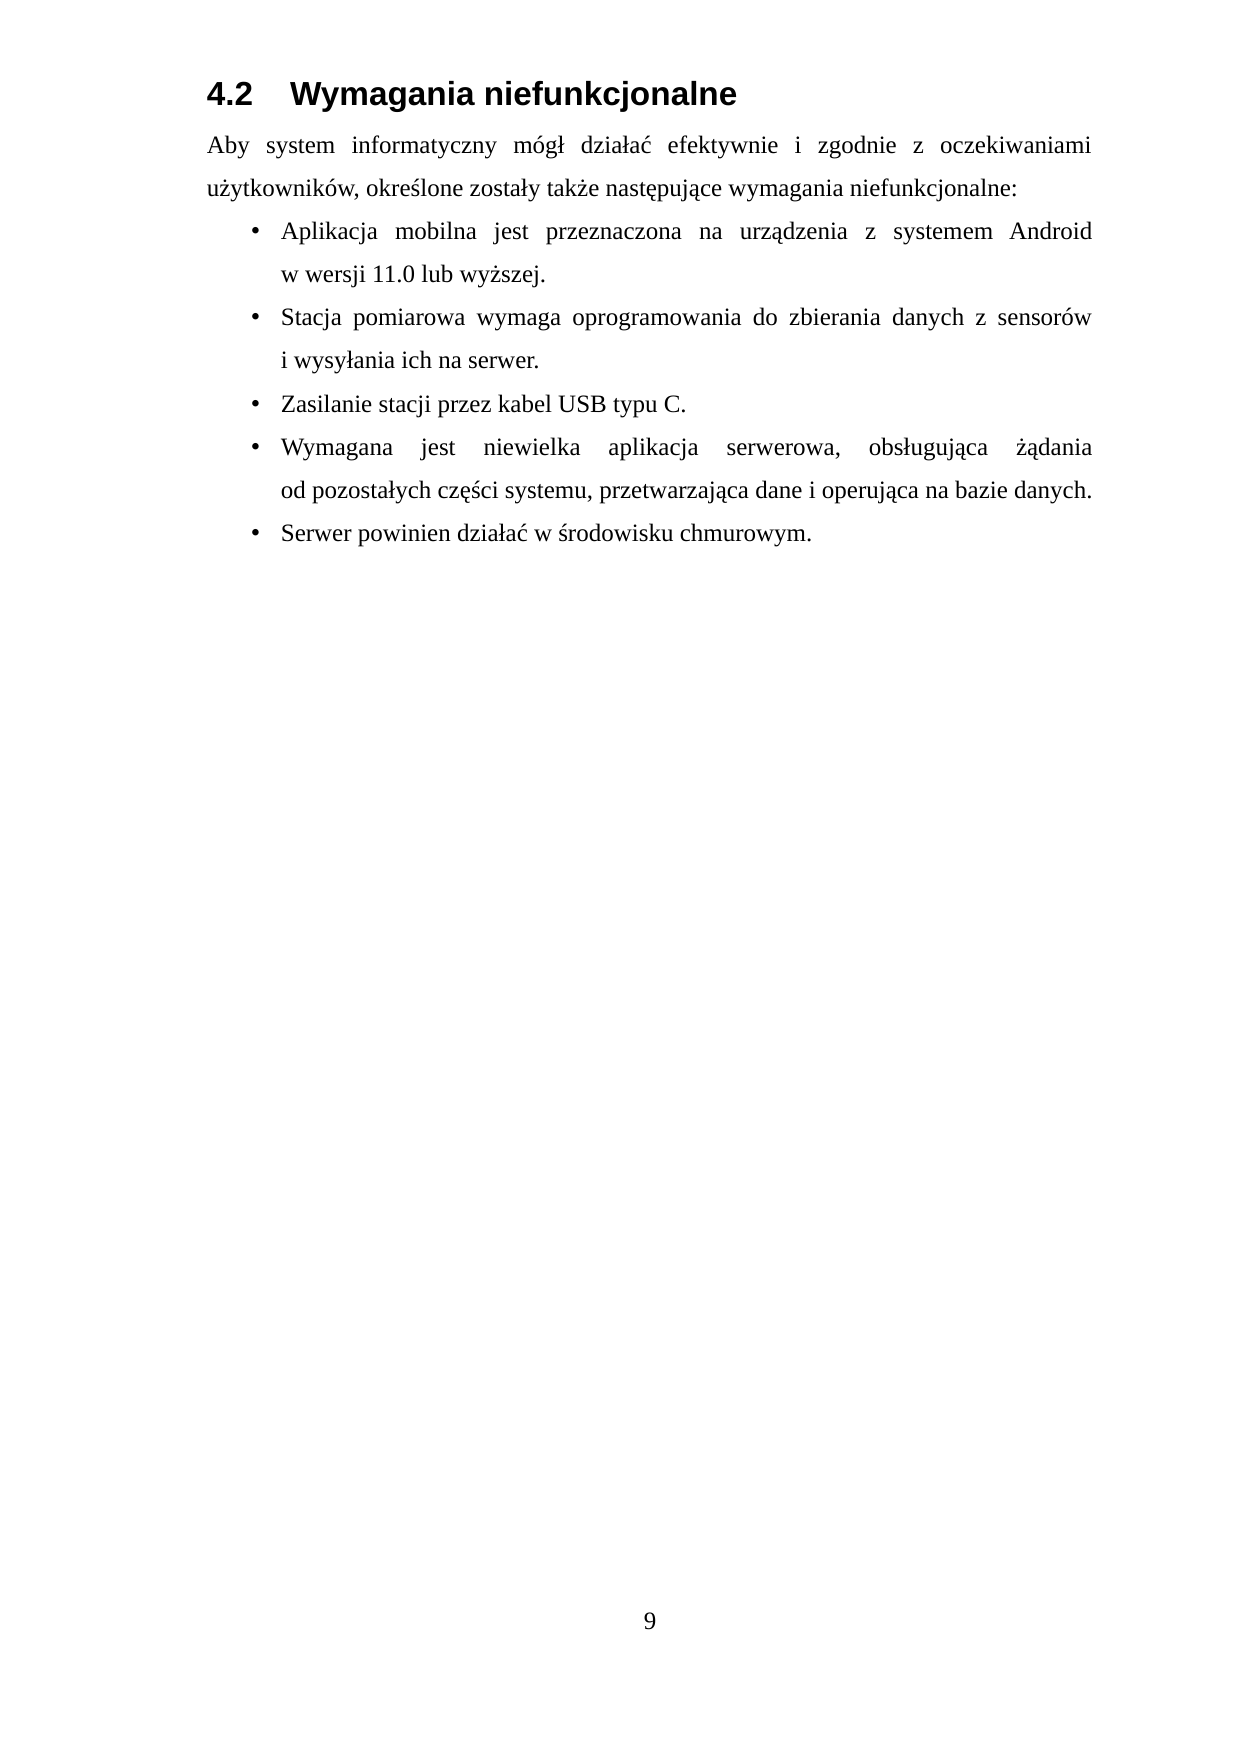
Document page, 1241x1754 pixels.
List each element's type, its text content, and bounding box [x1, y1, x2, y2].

list Stacja pomiarowa wymaga oprogramowania do zbierania danych z sensorów i wysyłania ich na serwer. [251, 302, 1093, 374]
list Wymagana jest niewielka aplikacja serwerowa, obsługująca żądania od pozostałych części systemu, przetwarzająca dane i operująca na bazie danych. [251, 432, 1093, 504]
text Aby system informatyczny mógł działać efektywnie i zgodnie z oczekiwaniami użytkowników, określone zostały także następujące wymagania niefunkcjonalne: [207, 130, 1093, 202]
subtitle Wymagania niefunkcjonalne [207, 74, 1093, 112]
list Serwer powinien działać w środowisku chmurowym. [251, 518, 1093, 547]
list Aplikacja mobilna jest przeznaczona na urządzenia z systemem Android w wersji 11.0 lub wyższej. [251, 216, 1093, 288]
list Zasilanie stacji przez kabel USB typu C. [251, 389, 1093, 417]
